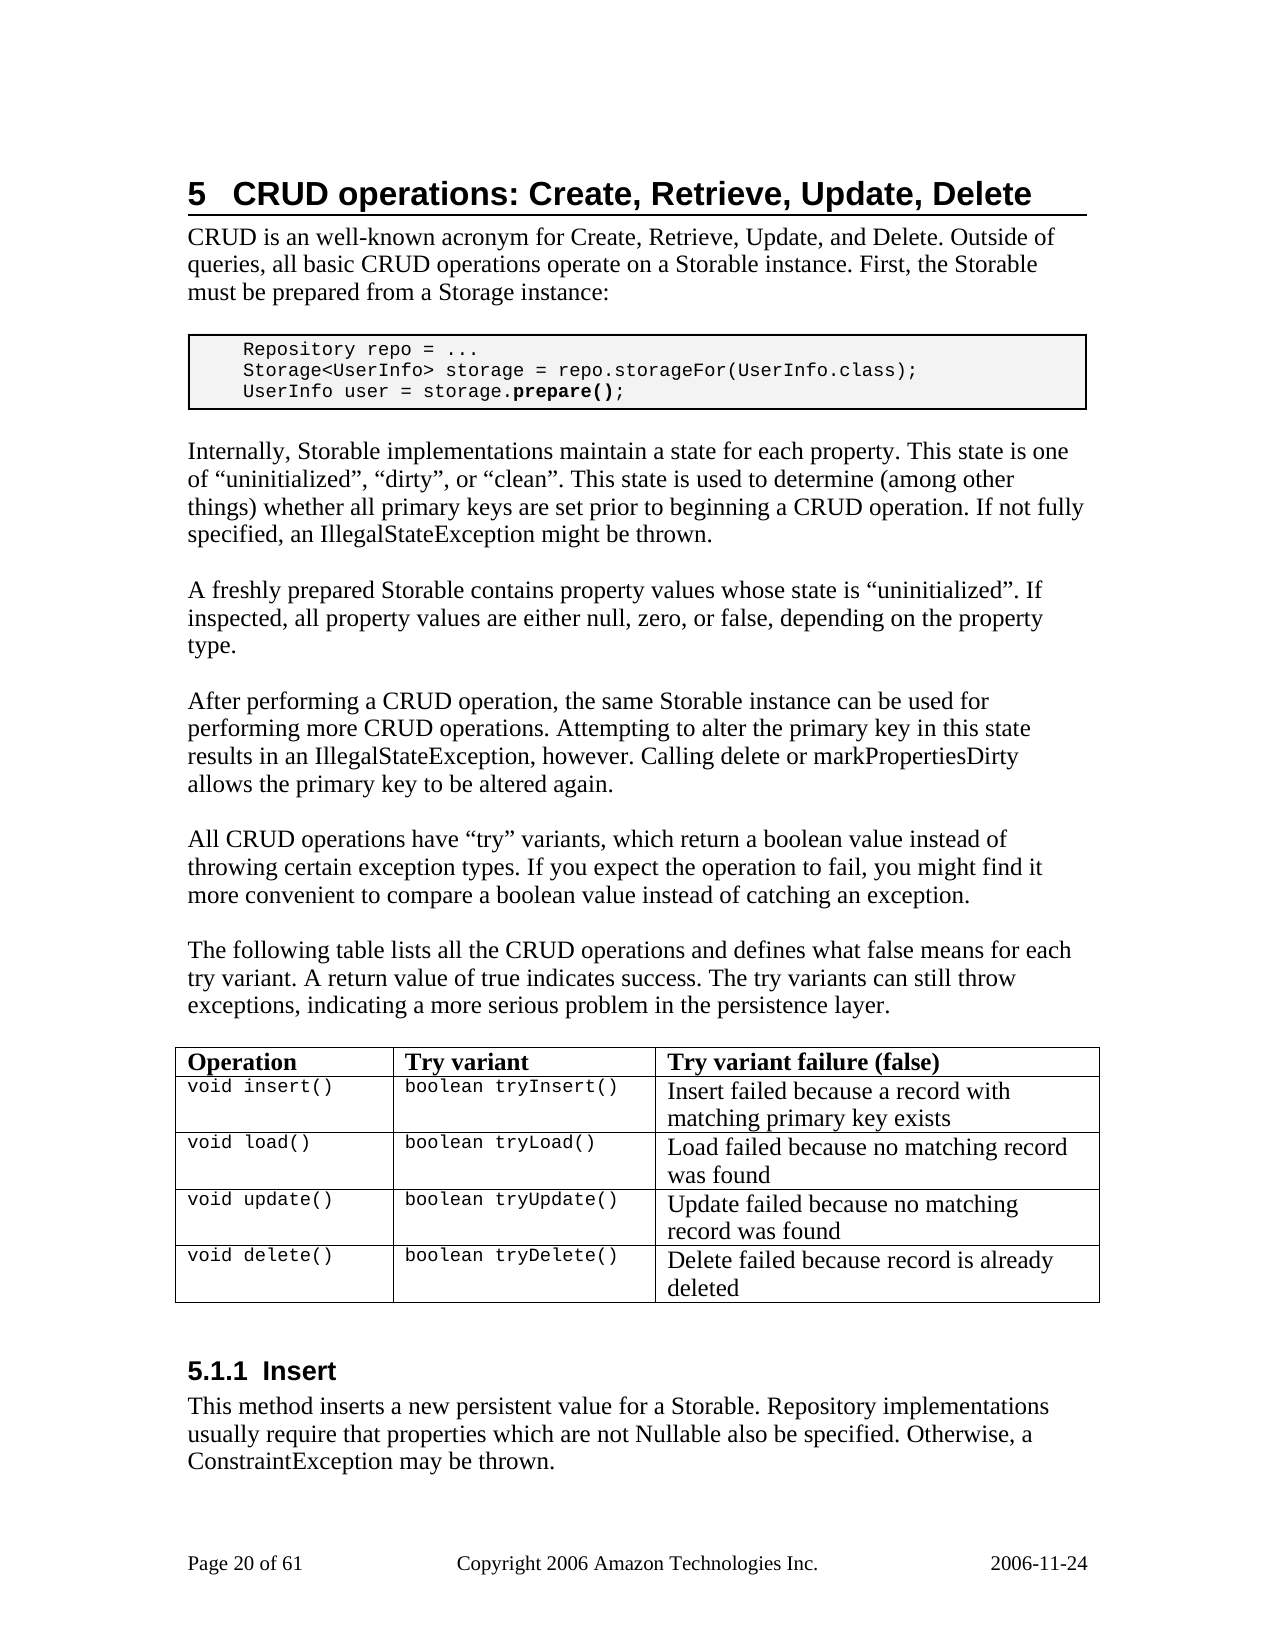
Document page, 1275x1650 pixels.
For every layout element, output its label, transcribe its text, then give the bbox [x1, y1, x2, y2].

table_cell void update() [176, 1190, 393, 1245]
text The following table lists all the CRUD operations and defines what false means for each try variant. A return value of true indicates success. The try variants can still throw exceptions, indicating a more serious problem in the persistence layer. [187, 936, 1087, 1019]
table_cell void insert() [176, 1077, 393, 1132]
text CRUD is an well-known acronym for Create, Retrieve, Update, and Delete. Outside of queries, all basic CRUD operations operate on a Storable instance. First, the Storable must be prepared from a Storage instance: [187, 223, 1087, 306]
text This method inserts a new persistent value for a Storable. Repository implementations usually require that properties which are not Nullable also be specified. Otherwise, a ConstraintException may be thrown. [187, 1392, 1087, 1475]
table_header Operation [176, 1048, 393, 1076]
table_cell Insert failed because a record with matching primary key exists [656, 1077, 1099, 1132]
subtitle Insert [187, 1355, 1087, 1386]
table_cell Load failed because no matching record was found [656, 1133, 1099, 1189]
text Storage<UserInfo> storage = repo.storageFor(UserInfo.class); [190, 355, 1085, 376]
text A freshly prepared Storable contains property values whose state is “uninitialized”. If inspected, all property values are either null, zero, or false, depending on the property type. [187, 576, 1087, 659]
table_header Try variant failure (false) [656, 1048, 1099, 1076]
table_cell boolean tryDelete() [394, 1246, 655, 1302]
text Repository repo = ... [190, 336, 1085, 355]
text After performing a CRUD operation, the same Storable instance can be used for performing more CRUD operations. Attempting to alter the primary key in this state results in an IllegalStateException, however. Calling delete or markPropertiesDirty allows the primary key to be altered again. [187, 687, 1087, 798]
table_cell boolean tryLoad() [394, 1133, 655, 1189]
table_cell void load() [176, 1133, 393, 1189]
text UserInfo user = storage.prepare(); [190, 376, 1085, 408]
table_cell void delete() [176, 1246, 393, 1302]
table_cell Update failed because no matching record was found [656, 1190, 1099, 1245]
table_cell boolean tryInsert() [394, 1077, 655, 1132]
text All CRUD operations have “try” variants, which return a boolean value instead of throwing certain exception types. If you expect the operation to fail, you might find it more convenient to compare a boolean value instead of catching an exception. [187, 825, 1087, 908]
table_header Try variant [394, 1048, 655, 1076]
subtitle CRUD operations: Create, Retrieve, Update, Delete [187, 175, 1087, 216]
table_cell Delete failed because record is already deleted [656, 1246, 1099, 1302]
table_cell boolean tryUpdate() [394, 1190, 655, 1245]
text Internally, Storable implementations maintain a state for each property. This state is one of “uninitialized”, “dirty”, or “clean”. This state is used to determine (among other things) whether all primary keys are set prior to beginning a CRUD operation. If not fully specified, an IllegalStateException might be thrown. [187, 437, 1087, 548]
